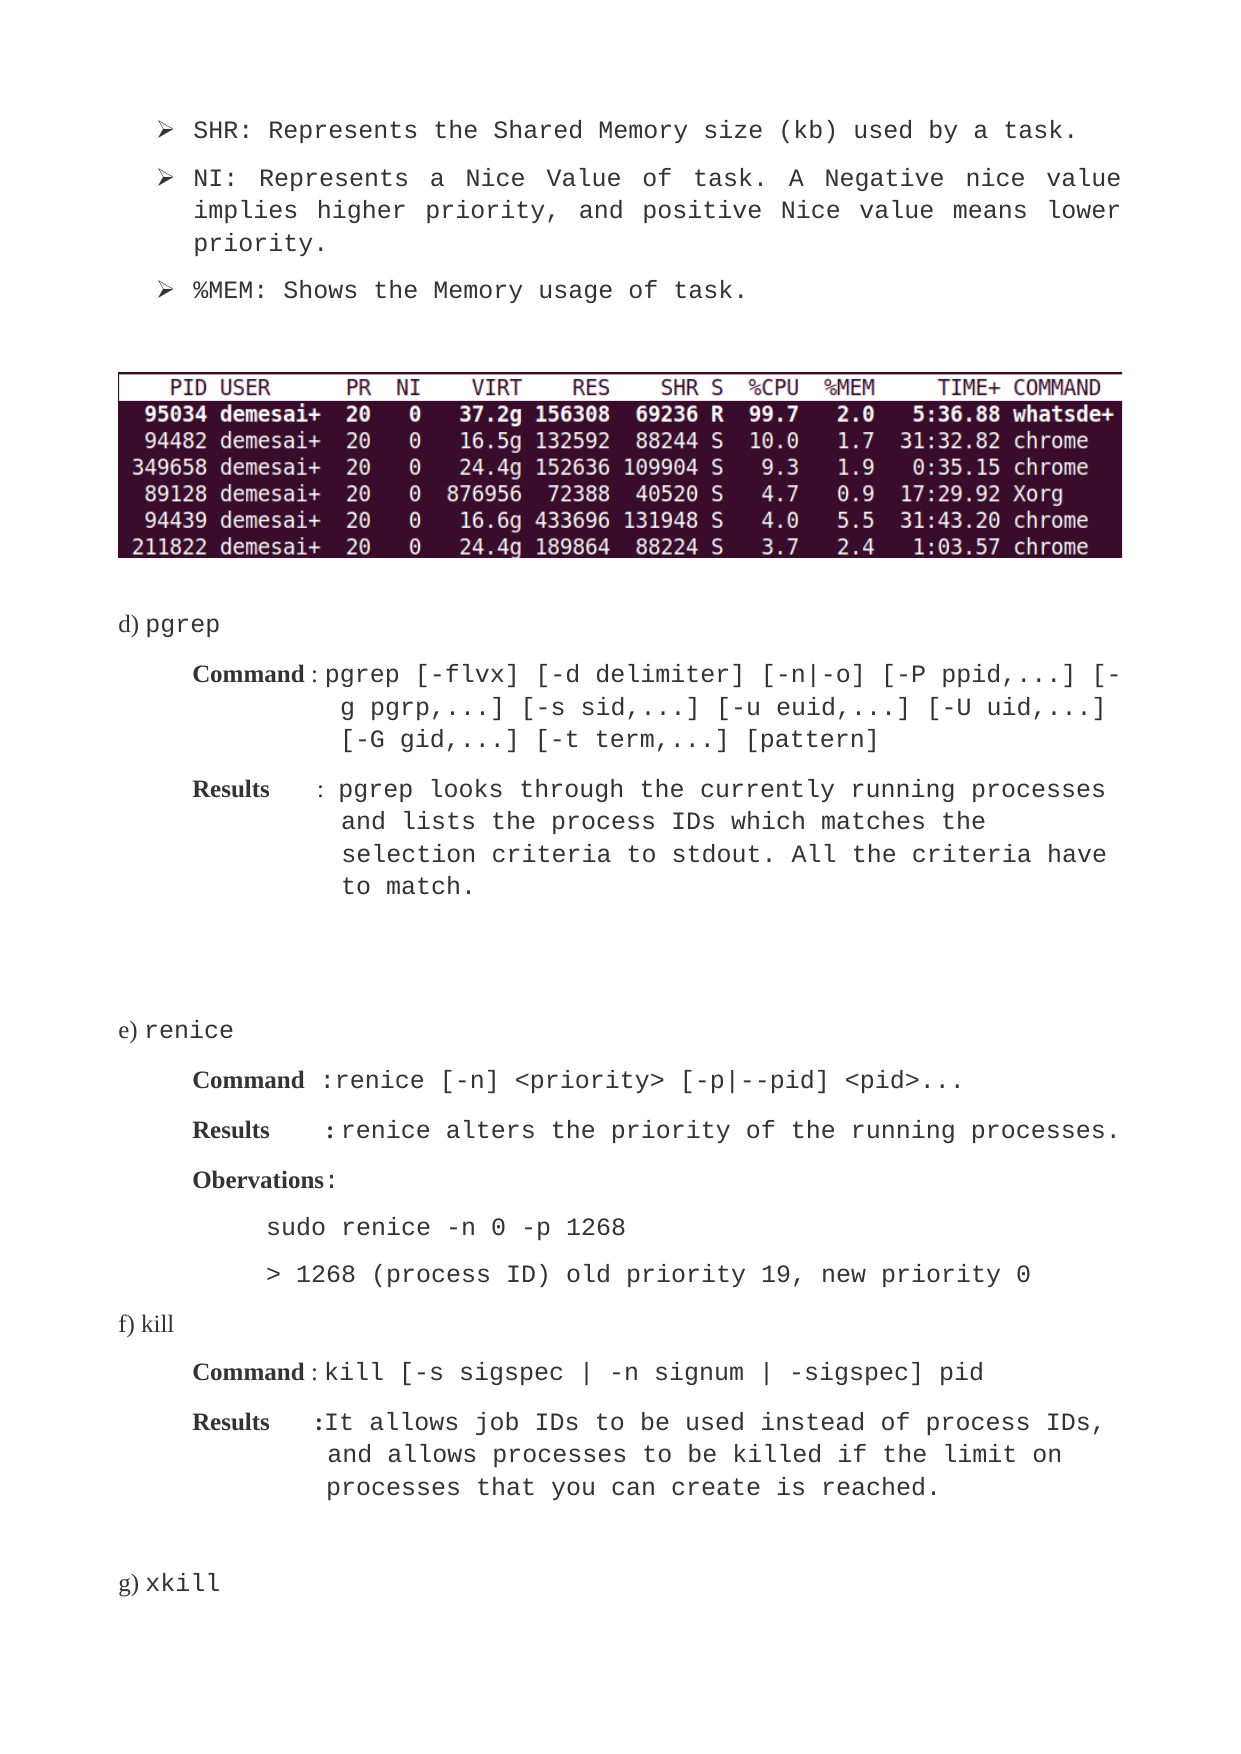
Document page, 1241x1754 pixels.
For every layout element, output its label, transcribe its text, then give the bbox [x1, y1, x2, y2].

text Results : pgrep looks through the currently running processes and lists the process IDs which matches the selection criteria to stdout. All the criteria have to match. [118, 774, 1122, 902]
text Command : kill [-s sigspec | -n signum | -sigspec] pid [118, 1357, 1122, 1387]
list SHR: Represents the Shared Memory size (kb) used by a task. [156, 118, 1122, 146]
text e) renice [118, 1015, 1122, 1046]
text Results :It allows job IDs to be used instead of process IDs, and allows processes to be killed if the limit on processes that you can create is reached. [118, 1407, 1122, 1502]
text Obervations: [118, 1165, 1122, 1196]
text > 1268 (process ID) old priority 19, new priority 0 [118, 1262, 1122, 1290]
text d) pgrep [118, 609, 1122, 640]
list %MEM: Shows the Memory usage of task. [156, 277, 1122, 306]
list NI: Represents a Nice Value of task. A Negative nice value implies higher priority, and positive Nice value means lower priority. [156, 165, 1122, 258]
text f) kill [118, 1309, 1122, 1338]
picture [118, 372, 1123, 558]
text Command :renice [-n] <priority> [-p|--pid] <pid>... [118, 1065, 1122, 1096]
text sudo renice -n 0 -p 1268 [118, 1215, 1122, 1243]
text Results : renice alters the priority of the running processes. [118, 1115, 1122, 1146]
text Command : pgrep [-flvx] [-d delimiter] [-n|-o] [-P ppid,...] [- g pgrp,...] [-s sid,...] [-u euid,...] [-U uid,...] [-G gid,...] [-t term,...] [pattern] [118, 659, 1122, 755]
text g) xkill [118, 1568, 1122, 1599]
